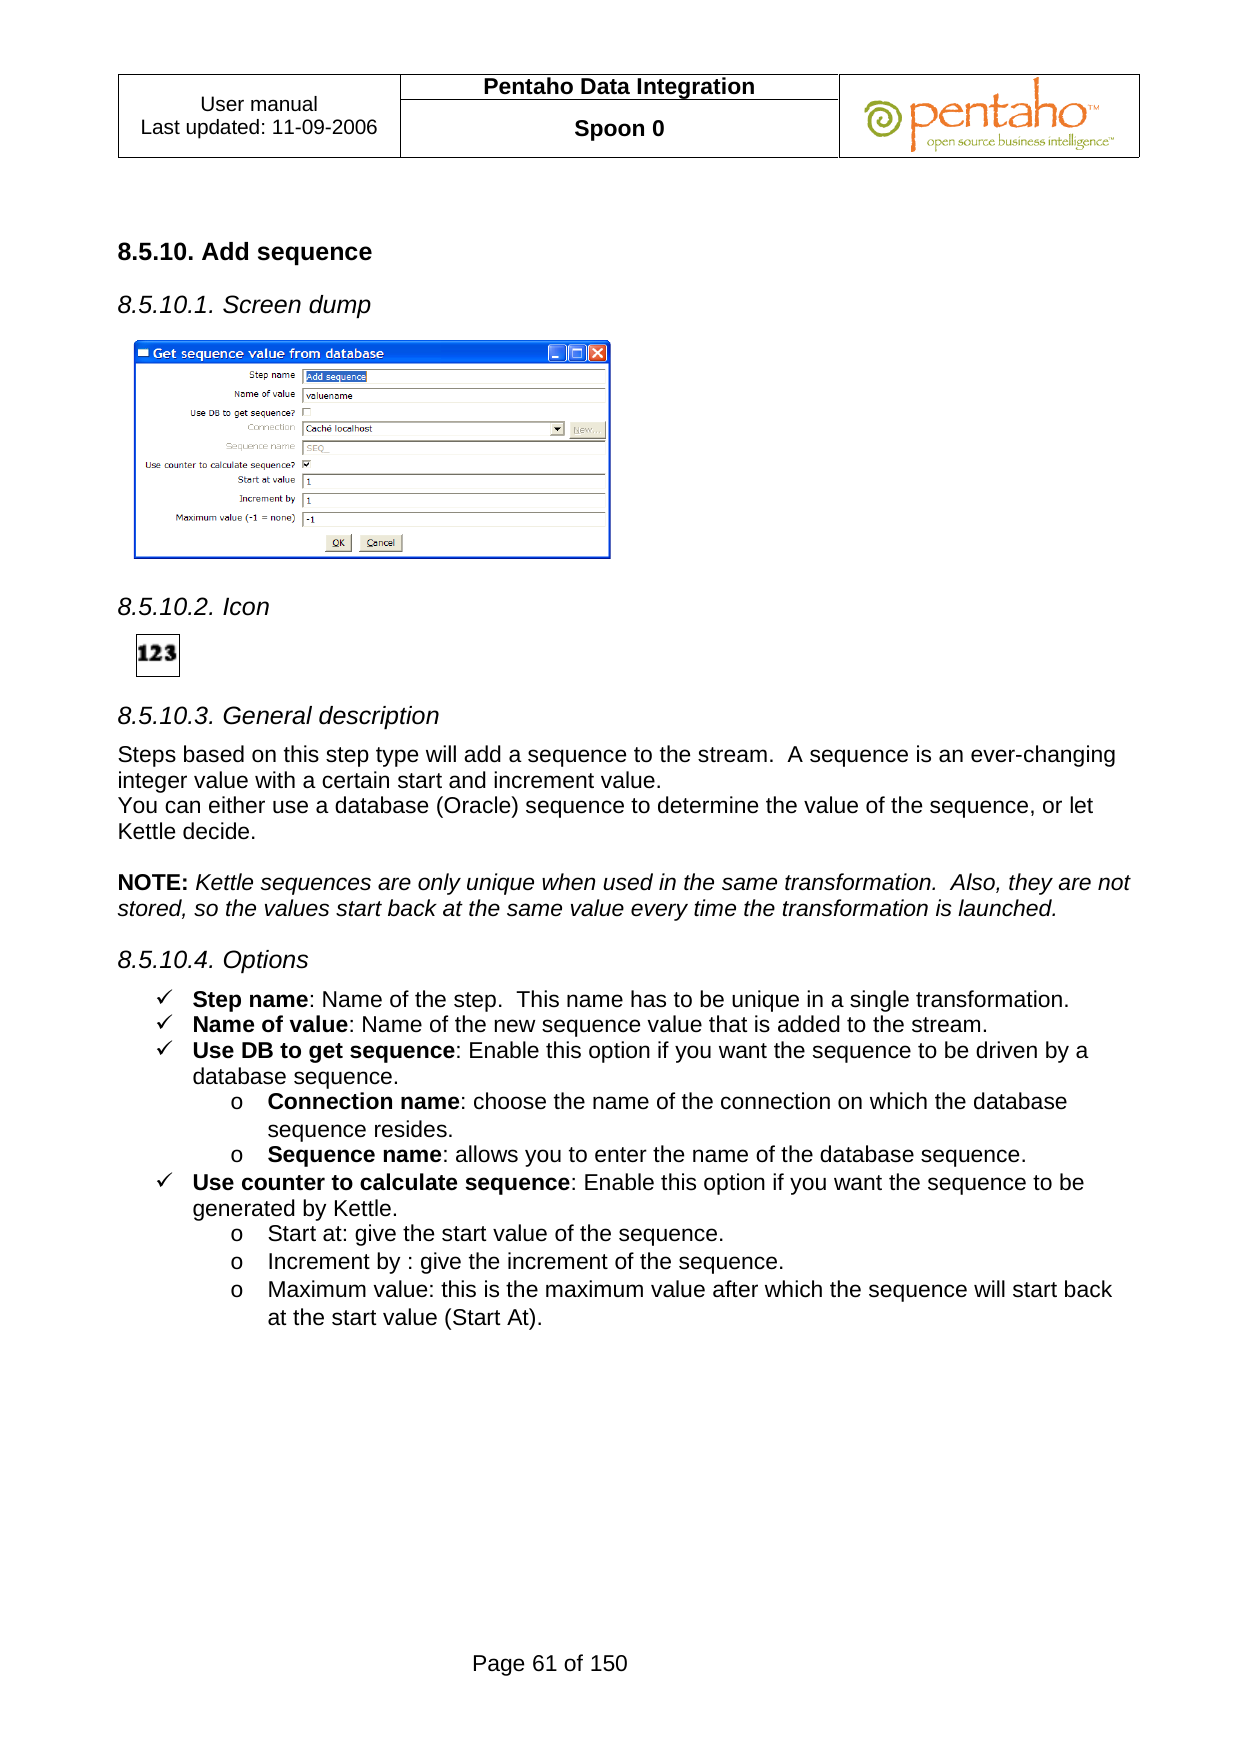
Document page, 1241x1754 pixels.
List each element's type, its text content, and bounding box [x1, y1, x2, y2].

picture [133, 340, 611, 559]
subtitle Add sequence [117, 238, 1137, 266]
list Maximum value: this is the maximum value after which the sequence will start back at the start value (Start At). [230, 1277, 1137, 1330]
list Use DB to get sequence: Enable this option if you want the sequence to be driven by a database sequence. [155, 1038, 1137, 1089]
subtitle Screen dump [117, 291, 1137, 319]
subtitle General description [117, 702, 1137, 729]
list Use counter to calculate sequence: Enable this option if you want the sequence to be generated by Kettle. [155, 1170, 1137, 1221]
text You can either use a database (Oracle) sequence to determine the value of the sequence, or let Kettle decide. [117, 793, 1137, 844]
list Name of value: Name of the new sequence value that is added to the stream. [155, 1012, 1137, 1038]
list Start at: give the start value of the sequence. [230, 1221, 1137, 1249]
text NOTE: Kettle sequences are only unique when used in the same transformation. Also, they are not stored, so the values start back at the same value every time the transformation is launched. [117, 870, 1137, 921]
subtitle Options [117, 946, 1137, 974]
list Connection name: choose the name of the connection on which the database sequence resides. [230, 1089, 1137, 1142]
list Sequence name: allows you to enter the name of the database sequence. [230, 1142, 1137, 1170]
list Step name: Name of the step. This name has to be unique in a single transformation. [155, 986, 1137, 1012]
subtitle Icon [117, 593, 1137, 621]
list Increment by : give the increment of the sequence. [230, 1249, 1137, 1277]
text Steps based on this step type will add a sequence to the stream. A sequence is an ever-changing integer value with a certain start and increment value. [117, 742, 1137, 793]
